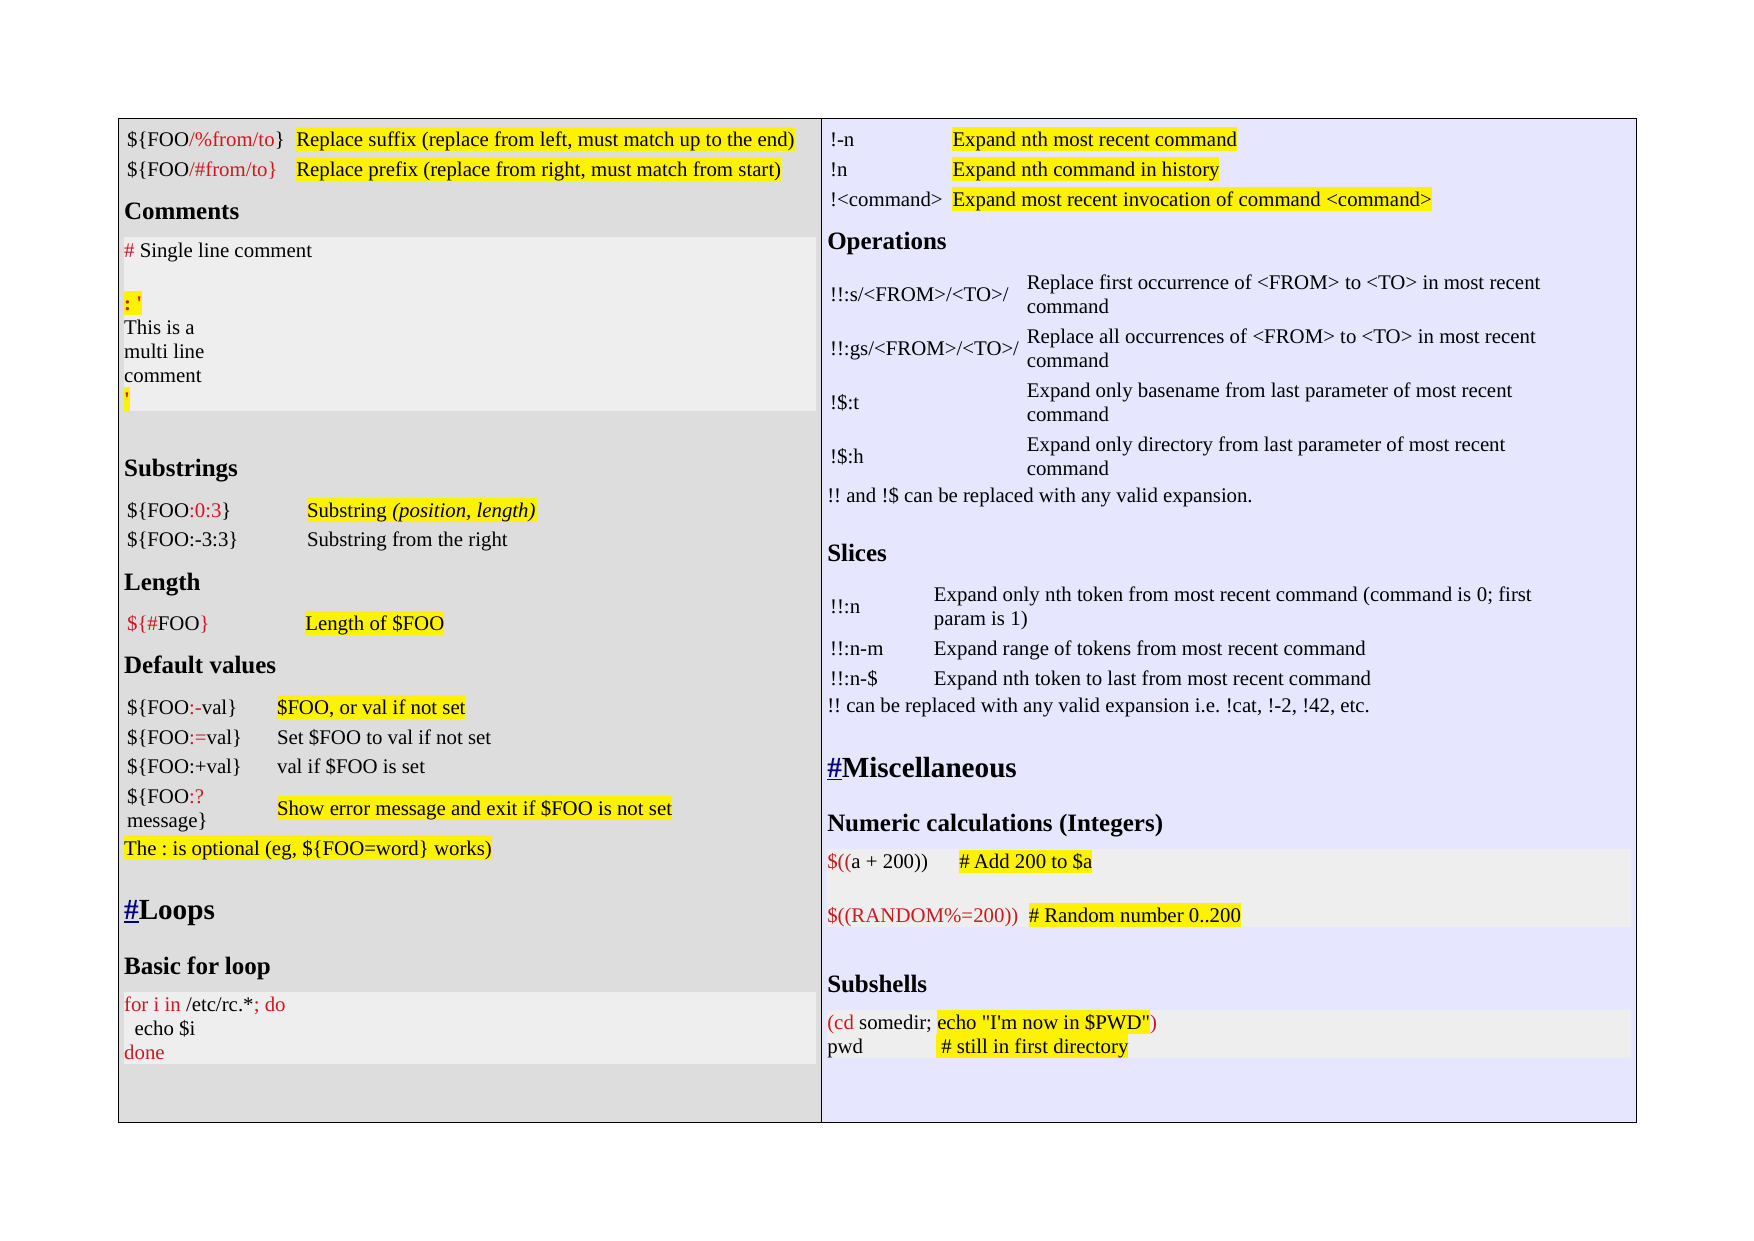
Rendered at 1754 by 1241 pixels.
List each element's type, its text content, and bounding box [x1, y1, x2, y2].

table_cell !!:n-$ [827, 663, 931, 693]
table_header Length of $FOO [302, 608, 593, 638]
table_header !!:n [827, 579, 931, 633]
table_cell Expand nth most recent command [949, 124, 1590, 154]
table_cell Show error message and exit if $FOO is not set [274, 781, 695, 835]
table_cell Replace prefix (replace from right, must match from start) [293, 154, 821, 184]
table_cell ${FOO:-3:3} [124, 525, 304, 554]
table_header $FOO, or val if not set [274, 692, 695, 722]
table_cell Expand nth token to last from most recent command [931, 663, 1585, 693]
table_header ${#FOO} [124, 608, 302, 638]
table_header Expand only nth token from most recent command (command is 0; first param is 1) [931, 579, 1585, 633]
table_cell !-n [827, 124, 949, 154]
table_cell Expand only basename from last parameter of most recent command [1024, 375, 1585, 429]
table_cell ${FOO:+val} [124, 752, 274, 781]
table_header ${FOO:0:3} [124, 495, 304, 524]
table_cell !$:t [827, 375, 1024, 429]
table_cell !$:h [827, 429, 1024, 483]
table_cell ${FOO/%from/to} [124, 124, 293, 154]
table_cell ${FOO:?message} [124, 781, 274, 835]
table_cell ${FOO:=val} [124, 722, 274, 752]
table_cell Substring from the right [304, 525, 593, 554]
table_header Replace first occurrence of <FROM> to <TO> in most recent command [1024, 268, 1585, 321]
table_cell !!:n-m [827, 633, 931, 663]
table_cell !!:gs/<FROM>/<TO>/ [827, 321, 1024, 375]
table_cell ${FOO/#from/to} [124, 154, 293, 184]
table_cell Expand range of tokens from most recent command [931, 633, 1585, 663]
table_cell Expand most recent invocation of command <command> [949, 184, 1590, 214]
table_cell Set $FOO to val if not set [274, 722, 695, 752]
table_cell Expand nth command in history [949, 154, 1590, 184]
table_cell !n [827, 154, 949, 184]
table_header !!:s/<FROM>/<TO>/ [827, 268, 1024, 321]
table_cell Replace suffix (replace from left, must match up to the end) [293, 124, 821, 154]
table_cell !<command> [827, 184, 949, 214]
table_header Operations !! and !$ can be replaced with any valid expansion. Slices !! can be replaced with any valid expansion i.e. !cat, !-2, !42, etc. #Miscellaneous Numeric calculations (Integers) $((a + 200)) # Add 200 to $a $((RANDOM%=200)) # Random number 0..200 Subshells (cd somedir; echo "I'm now in $PWD") pwd # still in first directory [822, 119, 1636, 1122]
table_cell val if $FOO is set [274, 752, 695, 781]
table_header Comments # Single line comment : ' This is a multi line comment ' Substrings Length Default values The : is optional (eg, ${FOO=word} works) #Loops Basic for loop for i in /etc/rc.*; do echo $i done [119, 119, 821, 1122]
table_header ${FOO:-val} [124, 692, 274, 722]
table_cell Replace all occurrences of <FROM> to <TO> in most recent command [1024, 321, 1585, 375]
table_header Substring (position, length) [304, 495, 593, 524]
table_cell Expand only directory from last parameter of most recent command [1024, 429, 1585, 483]
